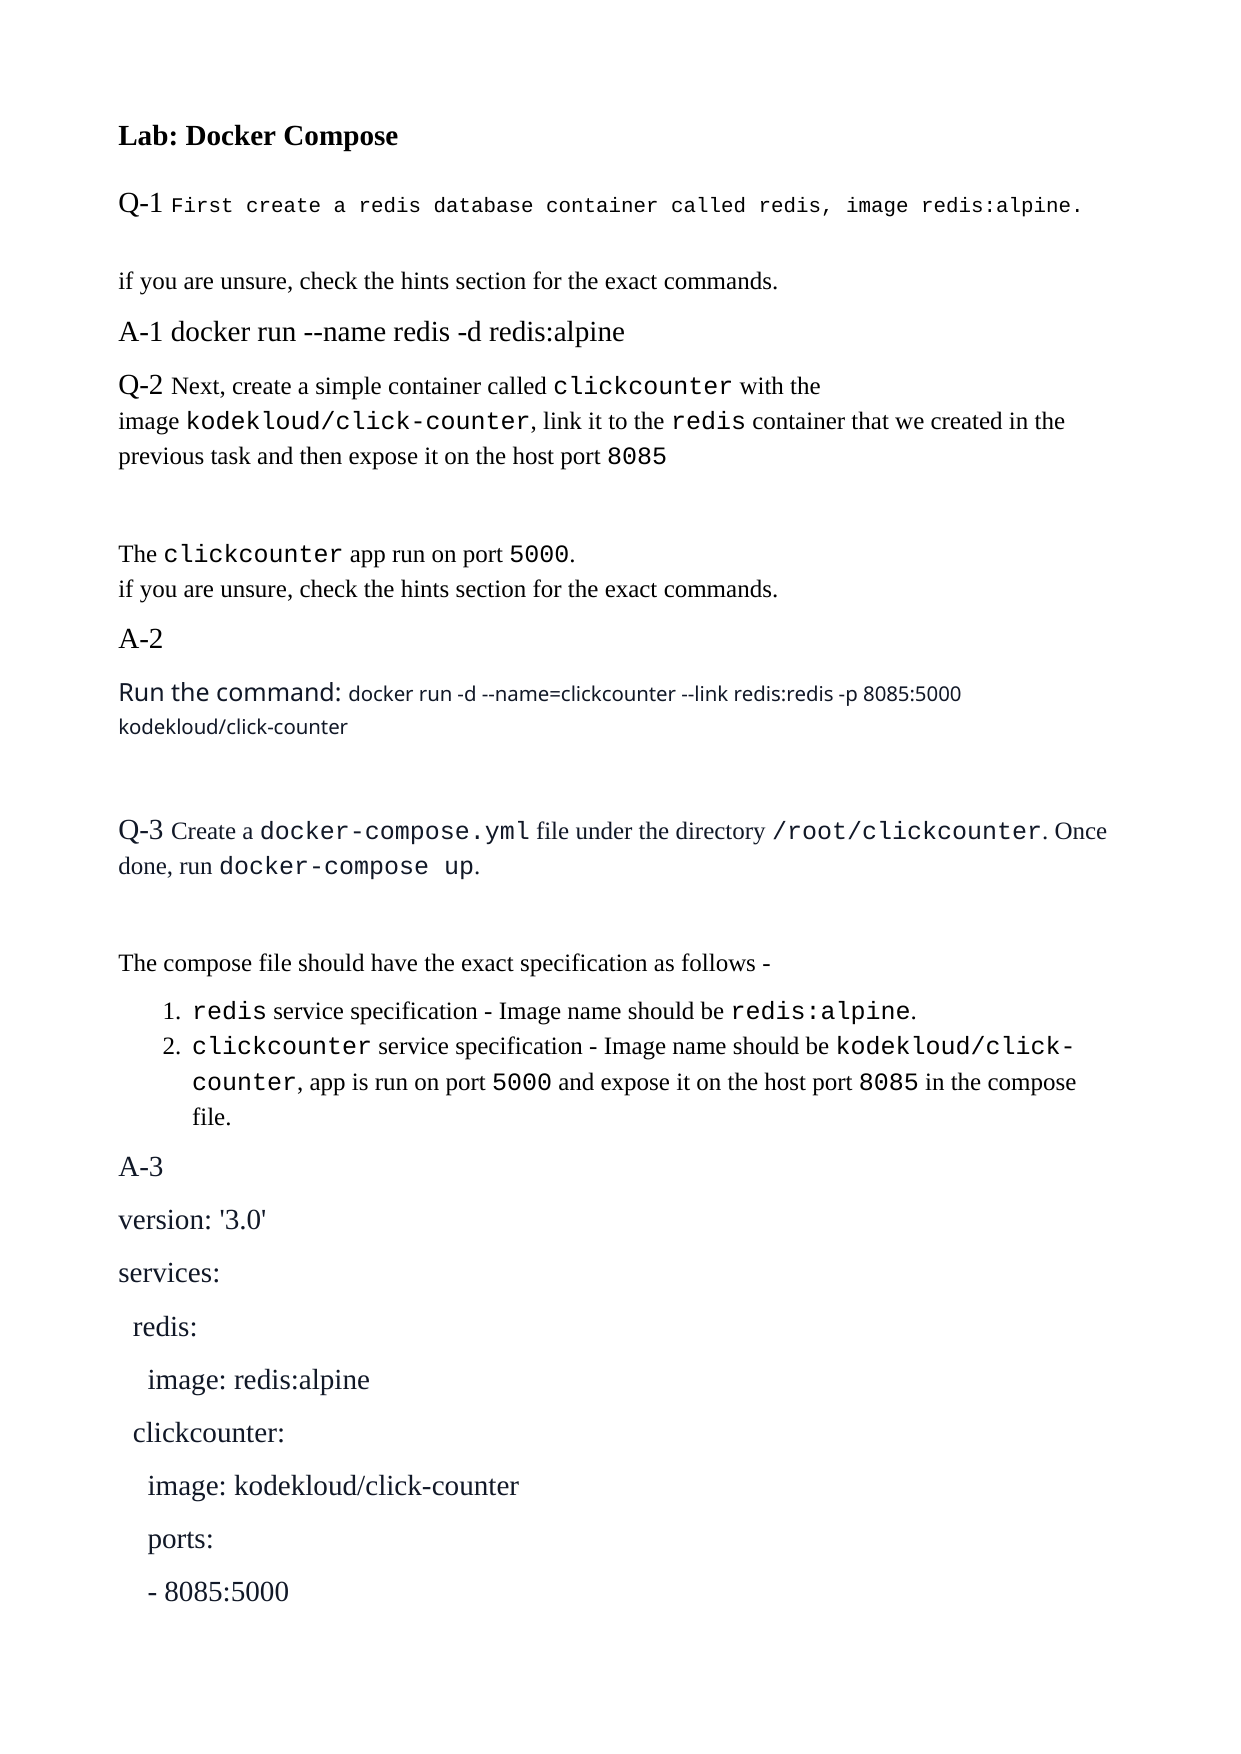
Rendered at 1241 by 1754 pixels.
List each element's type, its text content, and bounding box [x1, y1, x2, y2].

text clickcounter: [118, 1415, 1122, 1448]
text Q-1 First create a redis database container called redis, image redis:alpine. [118, 185, 1122, 219]
text image: redis:alpine [118, 1362, 1122, 1395]
text Q-2 Next, create a simple container called clickcounter with the image kodekloud/click-counter, link it to the redis container that we created in the previous task and then expose it on the host port 8085 [118, 367, 1122, 472]
text ports: [118, 1521, 1122, 1555]
text Run the command: docker run -d --name=clickcounter --link redis:redis -p 8085:5000 kodekloud/click-counter [118, 675, 1122, 741]
text redis: [118, 1309, 1122, 1342]
text - 8085:5000 [118, 1574, 1122, 1608]
text Q-3 Create a docker-compose.yml file under the directory /root/clickcounter. Once done, run docker-compose up. [118, 812, 1122, 882]
text The clickcounter app run on port 5000. if you are unsure, check the hints section for the exact commands. [118, 539, 1122, 603]
text version: '3.0' [118, 1202, 1122, 1236]
text A-1 docker run --name redis -d redis:alpine [118, 314, 1122, 347]
text The compose file should have the exact specification as follows - [118, 948, 1122, 977]
text A-2 [118, 622, 1122, 655]
list redis service specification - Image name should be redis:alpine. [162, 996, 1122, 1027]
text image: kodekloud/click-counter [118, 1468, 1122, 1502]
text Lab: Docker Compose [118, 118, 1122, 152]
text services: [118, 1256, 1122, 1289]
text if you are unsure, check the hints section for the exact commands. [118, 266, 1122, 295]
text A-3 [118, 1149, 1122, 1183]
list clickcounter service specification - Image name should be kodekloud/click-counter, app is run on port 5000 and expose it on the host port 8085 in the compose file. [162, 1031, 1122, 1130]
